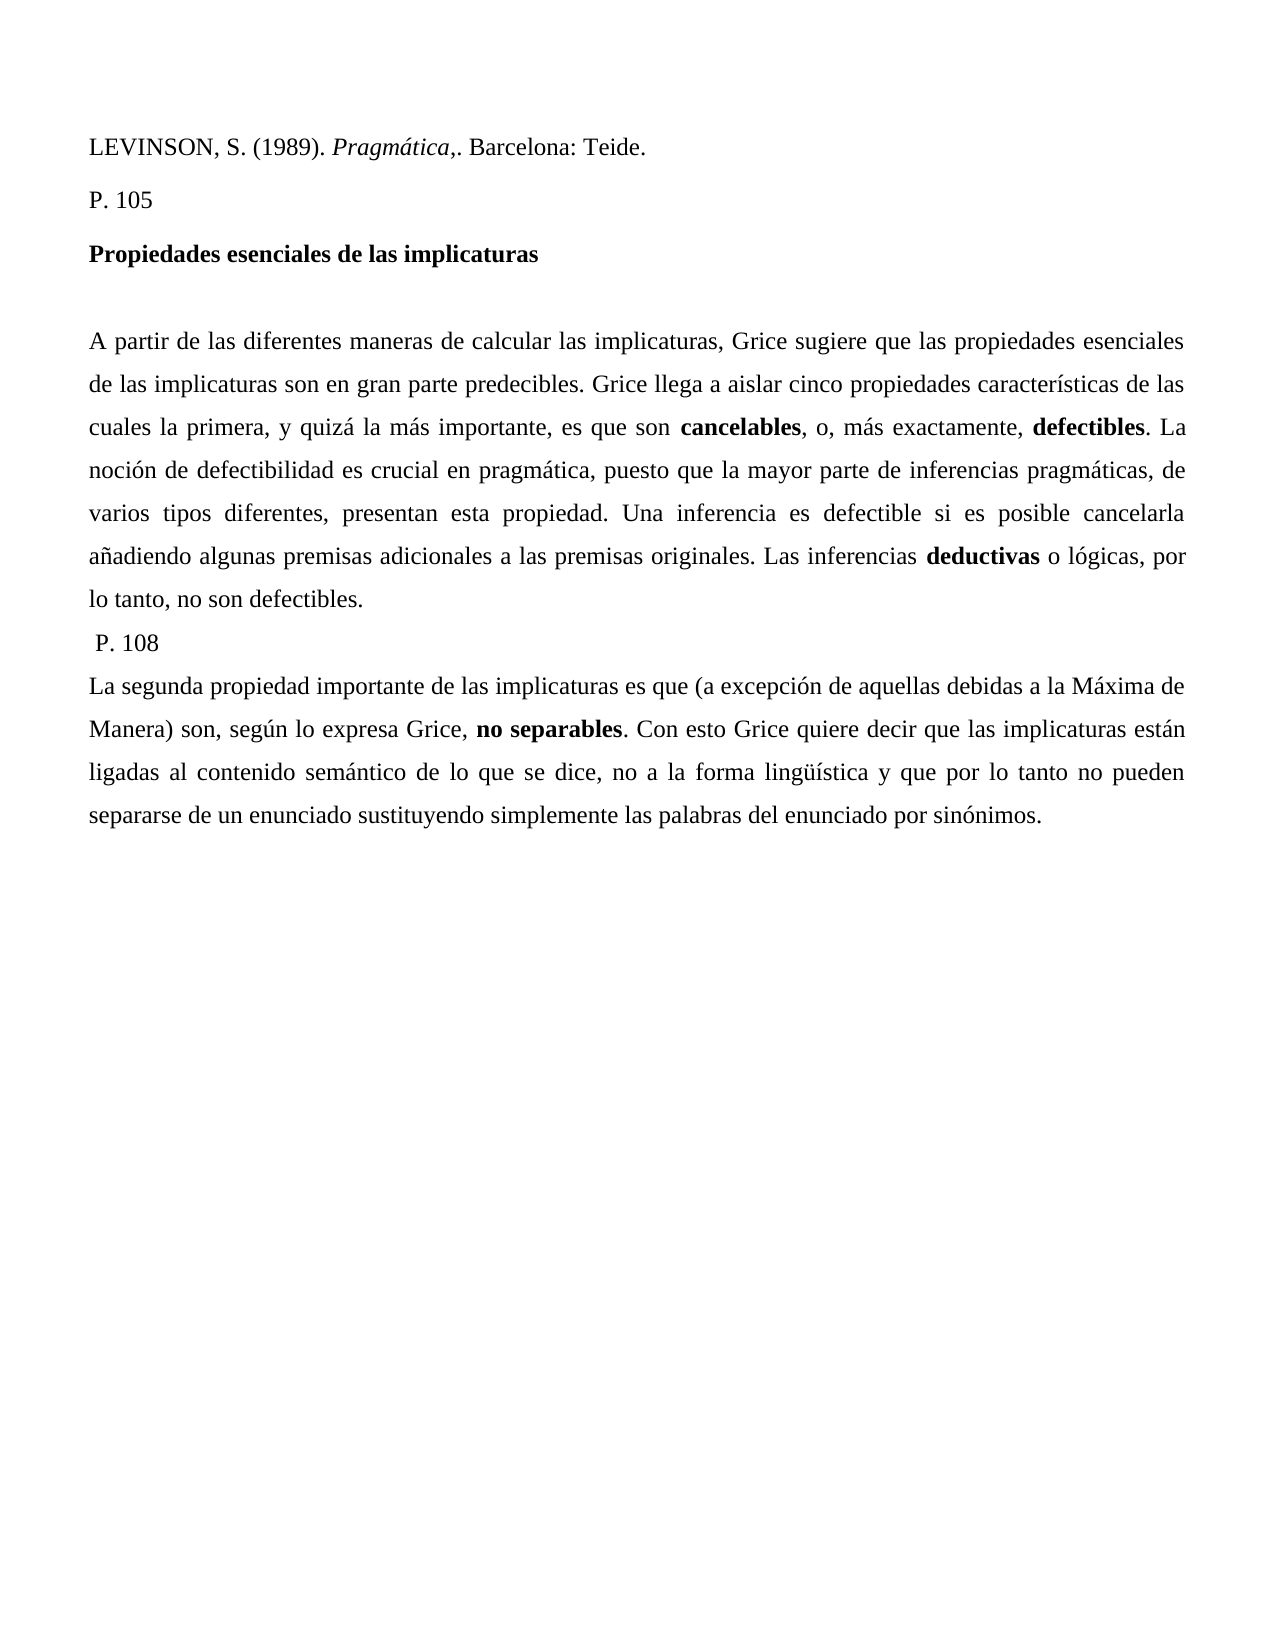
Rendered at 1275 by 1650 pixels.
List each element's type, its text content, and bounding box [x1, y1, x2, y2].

text A partir de las diferentes maneras de calcular las implicaturas, Grice sugiere que las propiedades esenciales de las implicaturas son en gran parte predecibles. Grice llega a aislar cinco propiedades características de las cuales la primera, y quizá la más importante, es que son cancelables, o, más exactamente, defectibles. La noción de defectibilidad es crucial en pragmática, puesto que la mayor parte de inferencias pragmáticas, de varios tipos diferentes, presentan esta propiedad. Una inferencia es defectible si es posible cancelarla añadiendo algunas premisas adicionales a las premisas originales. Las inferencias deductivas o lógicas, por lo tanto, no son defectibles. [89, 326, 1186, 613]
text P. 105 [89, 186, 1186, 214]
text P. 108 [89, 628, 1186, 656]
text Propiedades esenciales de las implicaturas [89, 239, 1186, 268]
text LEVINSON, S. (1989). Pragmática,. Barcelona: Teide. [89, 132, 1186, 161]
text La segunda propiedad importante de las implicaturas es que (a excepción de aquellas debidas a la Máxima de Manera) son, según lo expresa Grice, no separables. Con esto Grice quiere decir que las implicaturas están ligadas al contenido semántico de lo que se dice, no a la forma lingüística y que por lo tanto no pueden separarse de un enunciado sustituyendo simplemente las palabras del enunciado por sinónimos. [89, 671, 1186, 829]
